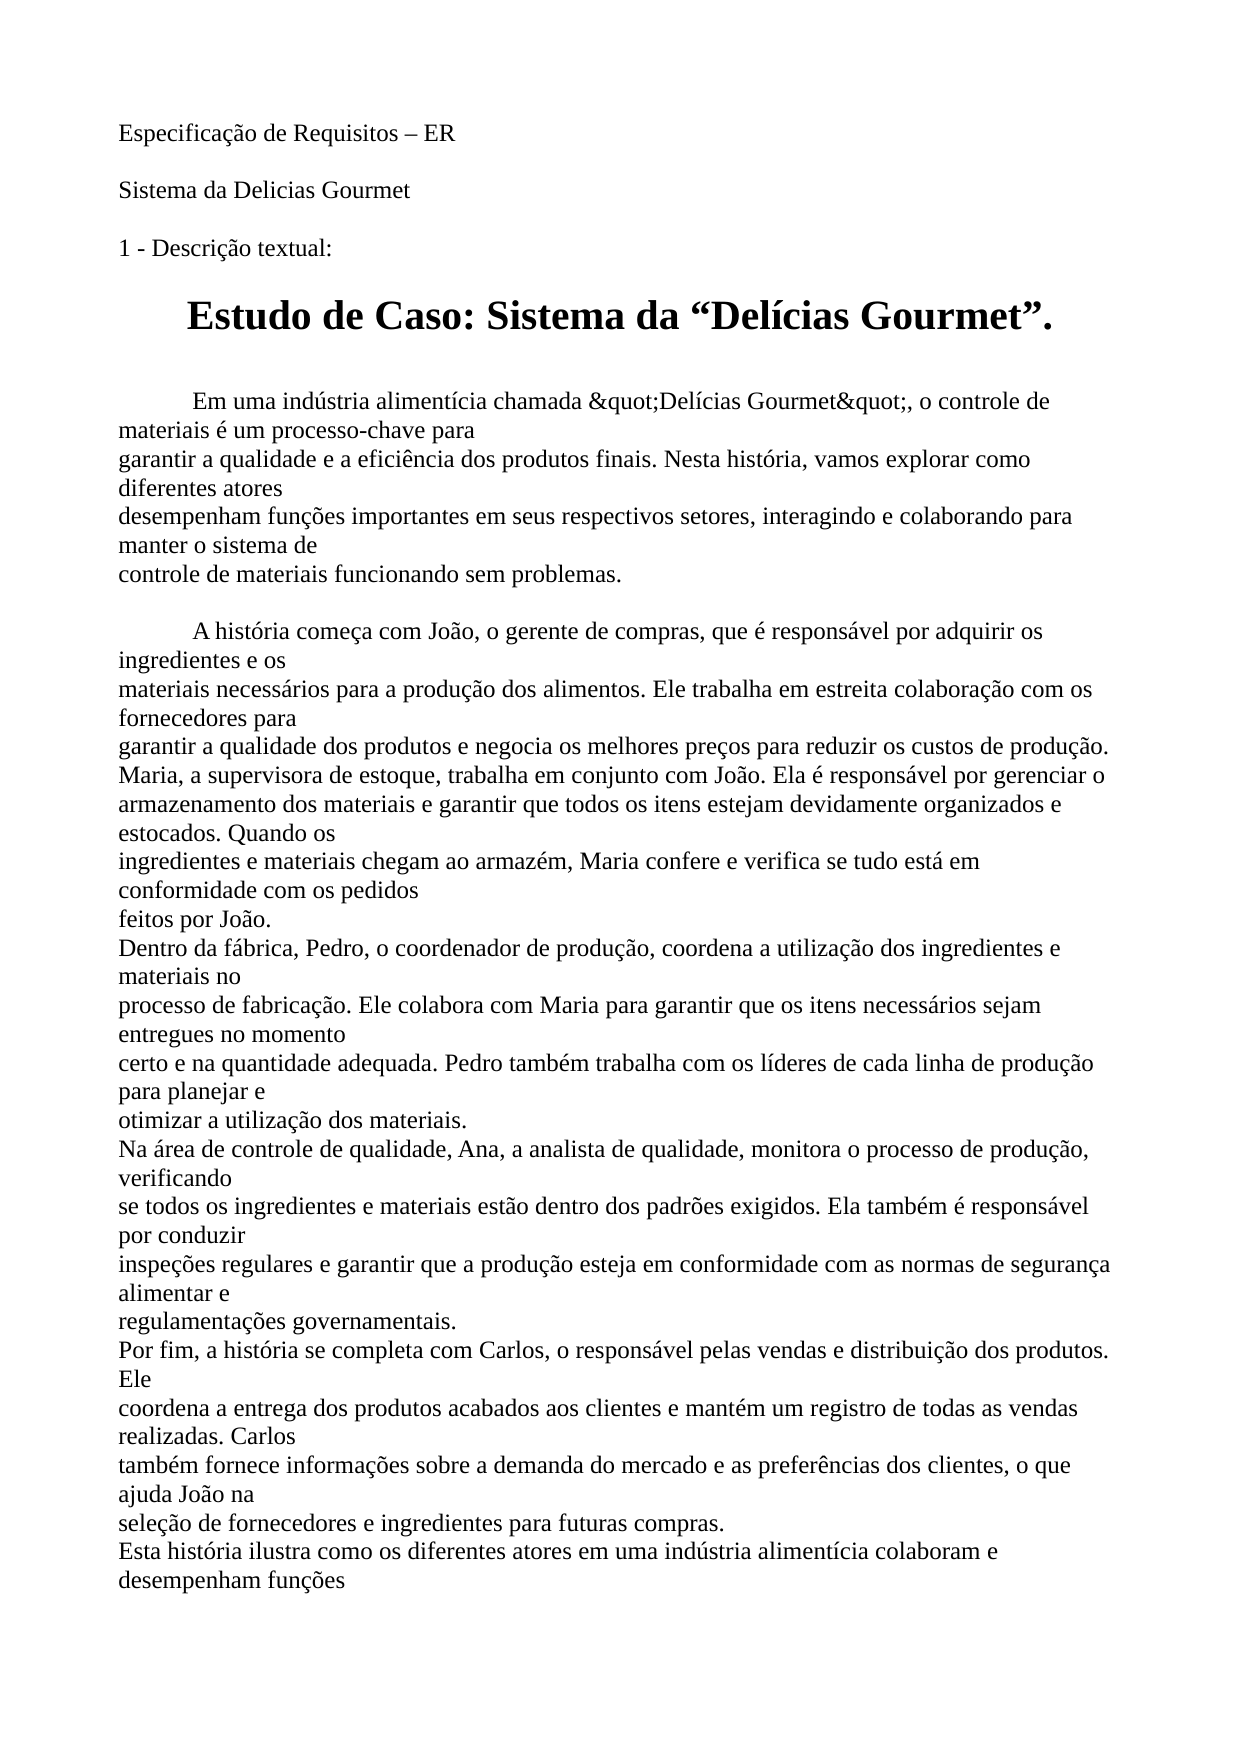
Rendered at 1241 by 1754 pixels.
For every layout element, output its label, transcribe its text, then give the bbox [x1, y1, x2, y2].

text Na área de controle de qualidade, Ana, a analista de qualidade, monitora o processo de produção, verificando [118, 1134, 1122, 1191]
text regulamentações governamentais. [118, 1306, 1122, 1335]
text processo de fabricação. Ele colabora com Maria para garantir que os itens necessários sejam entregues no momento [118, 990, 1122, 1048]
text se todos os ingredientes e materiais estão dentro dos padrões exigidos. Ela também é responsável por conduzir [118, 1191, 1122, 1249]
text Dentro da fábrica, Pedro, o coordenador de produção, coordena a utilização dos ingredientes e materiais no [118, 933, 1122, 990]
text coordena a entrega dos produtos acabados aos clientes e mantém um registro de todas as vendas realizadas. Carlos [118, 1393, 1122, 1450]
text otimizar a utilização dos materiais. [118, 1105, 1122, 1134]
text seleção de fornecedores e ingredientes para futuras compras. [118, 1508, 1122, 1536]
text Esta história ilustra como os diferentes atores em uma indústria alimentícia colaboram e desempenham funções [118, 1536, 1122, 1594]
text Maria, a supervisora de estoque, trabalha em conjunto com João. Ela é responsável por gerenciar o [118, 760, 1122, 789]
text controle de materiais funcionando sem problemas. [118, 559, 1122, 588]
text ingredientes e materiais chegam ao armazém, Maria confere e verifica se tudo está em conformidade com os pedidos [118, 846, 1122, 904]
text feitos por João. [118, 904, 1122, 933]
text armazenamento dos materiais e garantir que todos os itens estejam devidamente organizados e estocados. Quando os [118, 789, 1122, 846]
text também fornece informações sobre a demanda do mercado e as preferências dos clientes, o que ajuda João na [118, 1450, 1122, 1508]
text inspeções regulares e garantir que a produção esteja em conformidade com as normas de segurança alimentar e [118, 1249, 1122, 1306]
text Sistema da Delicias Gourmet [118, 176, 1122, 204]
text A história começa com João, o gerente de compras, que é responsável por adquirir os ingredientes e os [118, 616, 1122, 674]
text Por fim, a história se completa com Carlos, o responsável pelas vendas e distribuição dos produtos. Ele [118, 1335, 1122, 1393]
text Em uma indústria alimentícia chamada &quot;Delícias Gourmet&quot;, o controle de materiais é um processo-chave para [118, 386, 1122, 444]
text garantir a qualidade e a eficiência dos produtos finais. Nesta história, vamos explorar como diferentes atores [118, 444, 1122, 501]
text desempenham funções importantes em seus respectivos setores, interagindo e colaborando para manter o sistema de [118, 501, 1122, 559]
text Estudo de Caso: Sistema da “Delícias Gourmet”. [118, 291, 1122, 338]
text materiais necessários para a produção dos alimentos. Ele trabalha em estreita colaboração com os fornecedores para [118, 674, 1122, 731]
text garantir a qualidade dos produtos e negocia os melhores preços para reduzir os custos de produção. [118, 731, 1122, 760]
text Especificação de Requisitos – ER [118, 118, 1122, 147]
text certo e na quantidade adequada. Pedro também trabalha com os líderes de cada linha de produção para planejar e [118, 1048, 1122, 1105]
text 1 - Descrição textual: [118, 233, 1122, 262]
